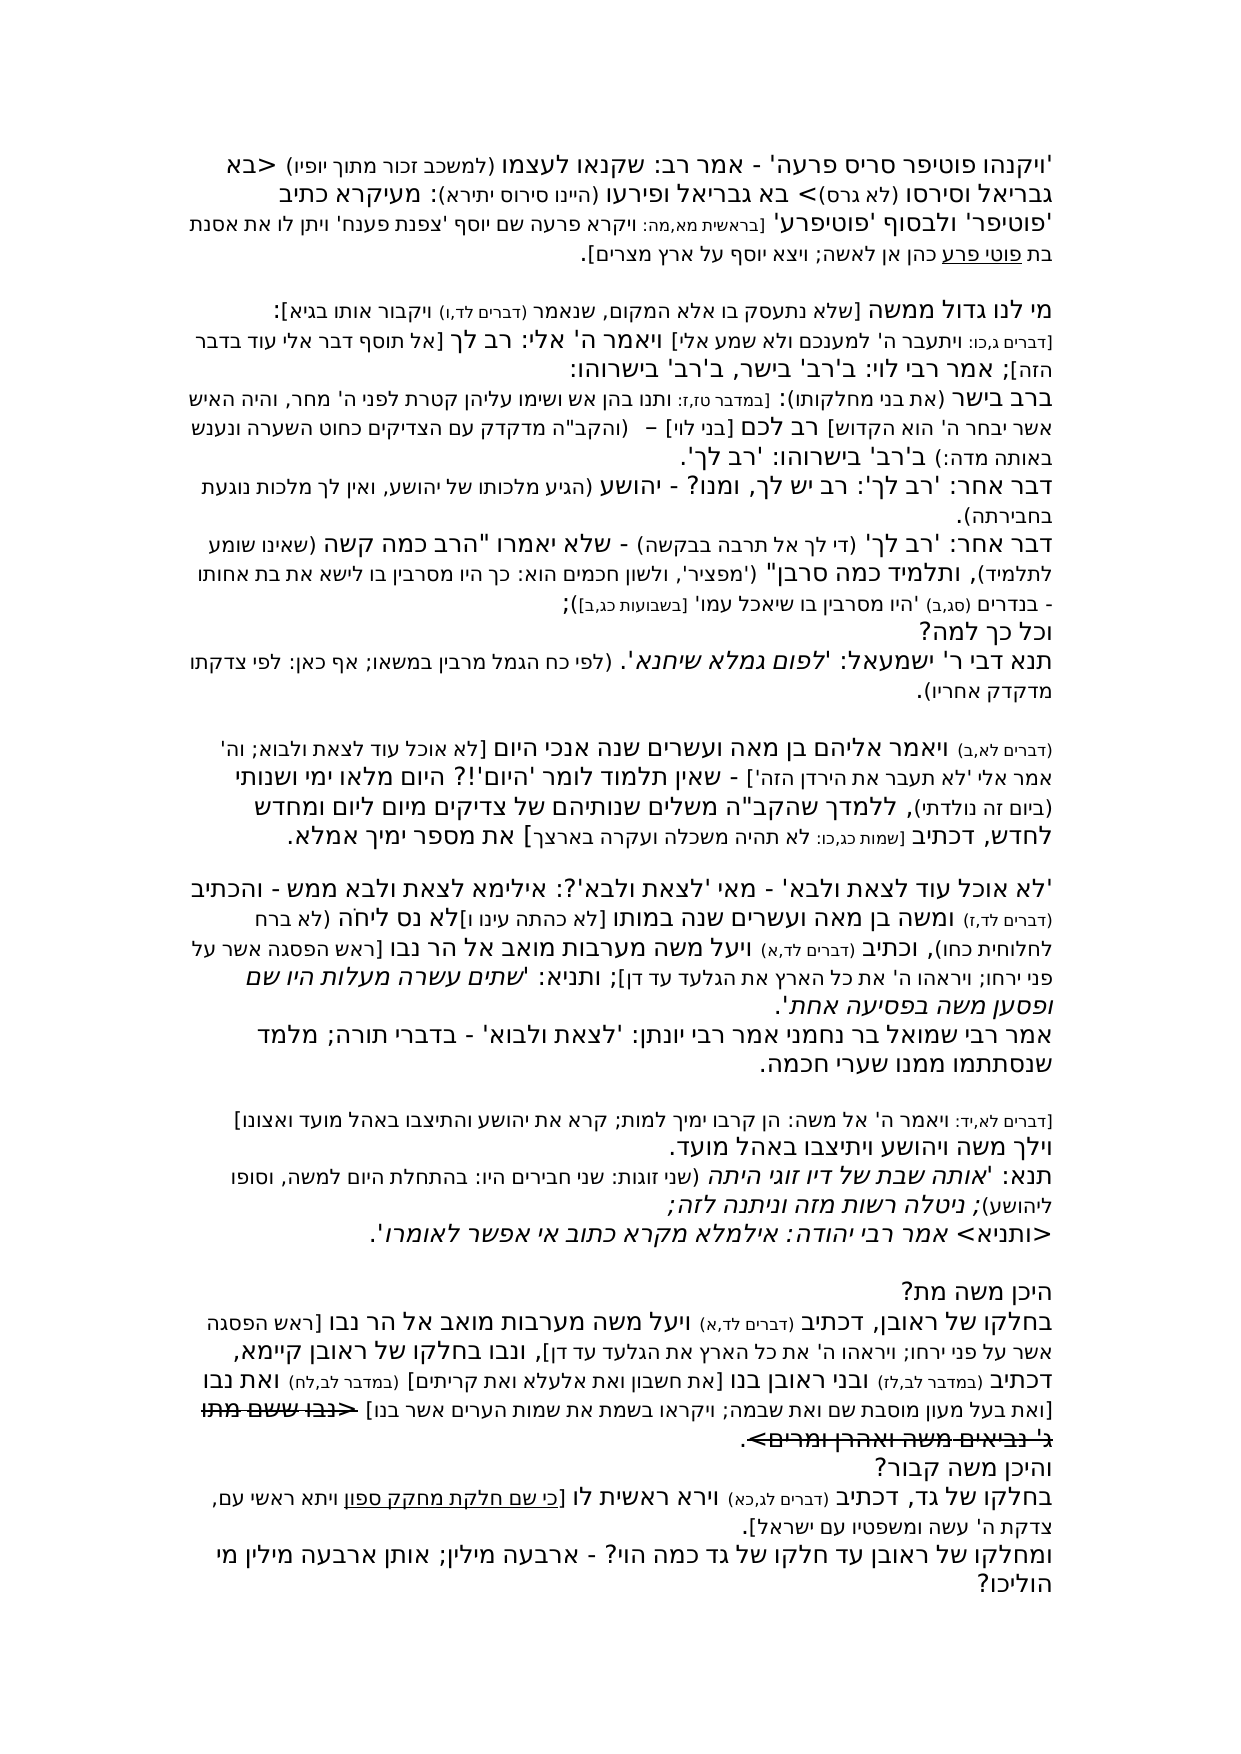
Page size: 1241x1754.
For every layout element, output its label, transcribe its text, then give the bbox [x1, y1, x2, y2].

text 'לא אוכל עוד לצאת ולבא' - מאי 'לצאת ולבא'?: אילימא לצאת ולבא ממש - והכתיב (דברים לד,ז) ומשה בן מאה ועשרים שנה במותו [לא כהתה עינו ו]לא נס ליחֹה (לא ברח לחלוחית כחו), וכתיב (דברים לד,א) ויעל משה מערבות מואב אל הר נבו [ראש הפסגה אשר על פני ירחו; ויראהו ה' את כל הארץ את הגלעד עד דן]; ותניא: 'שתים עשרה מעלות היו שם ופסען משה בפסיעה אחת'. [187, 874, 1053, 1020]
text ברב בישר (את בני מחלקותו): [במדבר טז,ז: ותנו בהן אש ושימו עליהן קטרת לפני ה' מחר, והיה האיש אשר יבחר ה' הוא הקדוש] רב לכם [בני לוי] – (והקב"ה מדקדק עם הצדיקים כחוט השערה ונענש באותה מדה:) ב'רב' בישרוהו: 'רב לך'. [187, 383, 1053, 471]
text [דברים לא,יד: ויאמר ה' אל משה: הן קרבו ימיך למות; קרא את יהושע והתיצבו באהל מועד ואצונו] וילך משה ויהושע ויתיצבו באהל מועד. [187, 1108, 1053, 1161]
text 'ויקנהו פוטיפר סריס פרעה' - אמר רב: שקנאו לעצמו (למשכב זכור מתוך יופיו) <בא גבריאל וסירסו (לא גרס)> בא גבריאל ופירעו (היינו סירוס יתירא): מעיקרא כתיב 'פוטיפר' ולבסוף 'פוטיפרע' [בראשית מא,מה: ויקרא פרעה שם יוסף 'צפנת פענח' ויתן לו את אסנת בת פוטי פרע כהן אן לאשה; ויצא יוסף על ארץ מצרים]. [187, 150, 1053, 267]
text אמר רבי שמואל בר נחמני אמר רבי יונתן: 'לצאת ולבוא' - בדברי תורה; מלמד שנסתתמו ממנו שערי חכמה. [187, 1020, 1053, 1079]
text דבר אחר: 'רב לך': רב יש לך, ומנו? - יהושע (הגיע מלכותו של יהושע, ואין לך מלכות נוגעת בחבירתה). [187, 471, 1053, 529]
text דבר אחר: 'רב לך' (די לך אל תרבה בבקשה) - שלא יאמרו "הרב כמה קשה (שאינו שומע לתלמיד), ותלמיד כמה סרבן" ('מפציר', ולשון חכמים הוא: כך היו מסרבין בו לישא את בת אחותו - בנדרים (סג,ב) 'היו מסרבין בו שיאכל עמו' [בשבועות כג,ב]); [187, 529, 1053, 617]
text מי לנו גדול ממשה [שלא נתעסק בו אלא המקום, שנאמר (דברים לד,ו) ויקבור אותו בגיא]: [187, 296, 1053, 325]
text תנא: 'אותה שבת של דיו זוגי היתה (שני זוגות: שני חבירים היו: בהתחלת היום למשה, וסופו ליהושע); ניטלה רשות מזה וניתנה לזה; [187, 1161, 1053, 1219]
text בחלקו של ראובן, דכתיב (דברים לד,א) ויעל משה מערבות מואב אל הר נבו [ראש הפסגה אשר על פני ירחו; ויראהו ה' את כל הארץ את הגלעד עד דן], ונבו בחלקו של ראובן קיימא, דכתיב (במדבר לב,לז) ובני ראובן בנו [את חשבון ואת אלעלא ואת קריתים] (במדבר לב,לח) ואת נבו [ואת בעל מעון מוסבת שם ואת שבמה; ויקראו בשמת את שמות הערים אשר בנו] <נבו ששם מתו ג' נביאים משה ואהרן ומרים>. [187, 1307, 1053, 1453]
text בחלקו של גד, דכתיב (דברים לג,כא) וירא ראשית לו [כי שם חלקת מחקק ספון ויתא ראשי עם, צדקת ה' עשה ומשפטיו עם ישראל]. [187, 1482, 1053, 1540]
text היכן משה מת? [187, 1277, 1053, 1307]
text (דברים לא,ב) ויאמר אליהם בן מאה ועשרים שנה אנכי היום [לא אוכל עוד לצאת ולבוא; וה' אמר אלי 'לא תעבר את הירדן הזה'] - שאין תלמוד לומר 'היום'!? היום מלאו ימי ושנותי (ביום זה נולדתי), ללמדך שהקב"ה משלים שנותיהם של צדיקים מיום ליום ומחדש לחדש, דכתיב [שמות כג,כו: לא תהיה משכלה ועקרה בארצך] את מספר ימיך אמלא. [187, 733, 1053, 850]
text [דברים ג,כו: ויתעבר ה' למענכם ולא שמע אלי] ויאמר ה' אלי: רב לך [אל תוסף דבר אלי עוד בדבר הזה]; אמר רבי לוי: ב'רב' בישר, ב'רב' בישרוהו: [187, 325, 1053, 383]
text <ותניא> אמר רבי יהודה: אילמלא מקרא כתוב אי אפשר לאומרו'. [187, 1219, 1053, 1249]
text וכל כך למה? [187, 617, 1053, 646]
text תנא דבי ר' ישמעאל: 'לפום גמלא שיחנא'. (לפי כח הגמל מרבין במשאו; אף כאן: לפי צדקתו מדקדק אחריו). [187, 646, 1053, 704]
text ומחלקו של ראובן עד חלקו של גד כמה הוי? - ארבעה מילין; אותן ארבעה מילין מי הוליכו? [187, 1540, 1053, 1599]
text והיכן משה קבור? [187, 1453, 1053, 1482]
